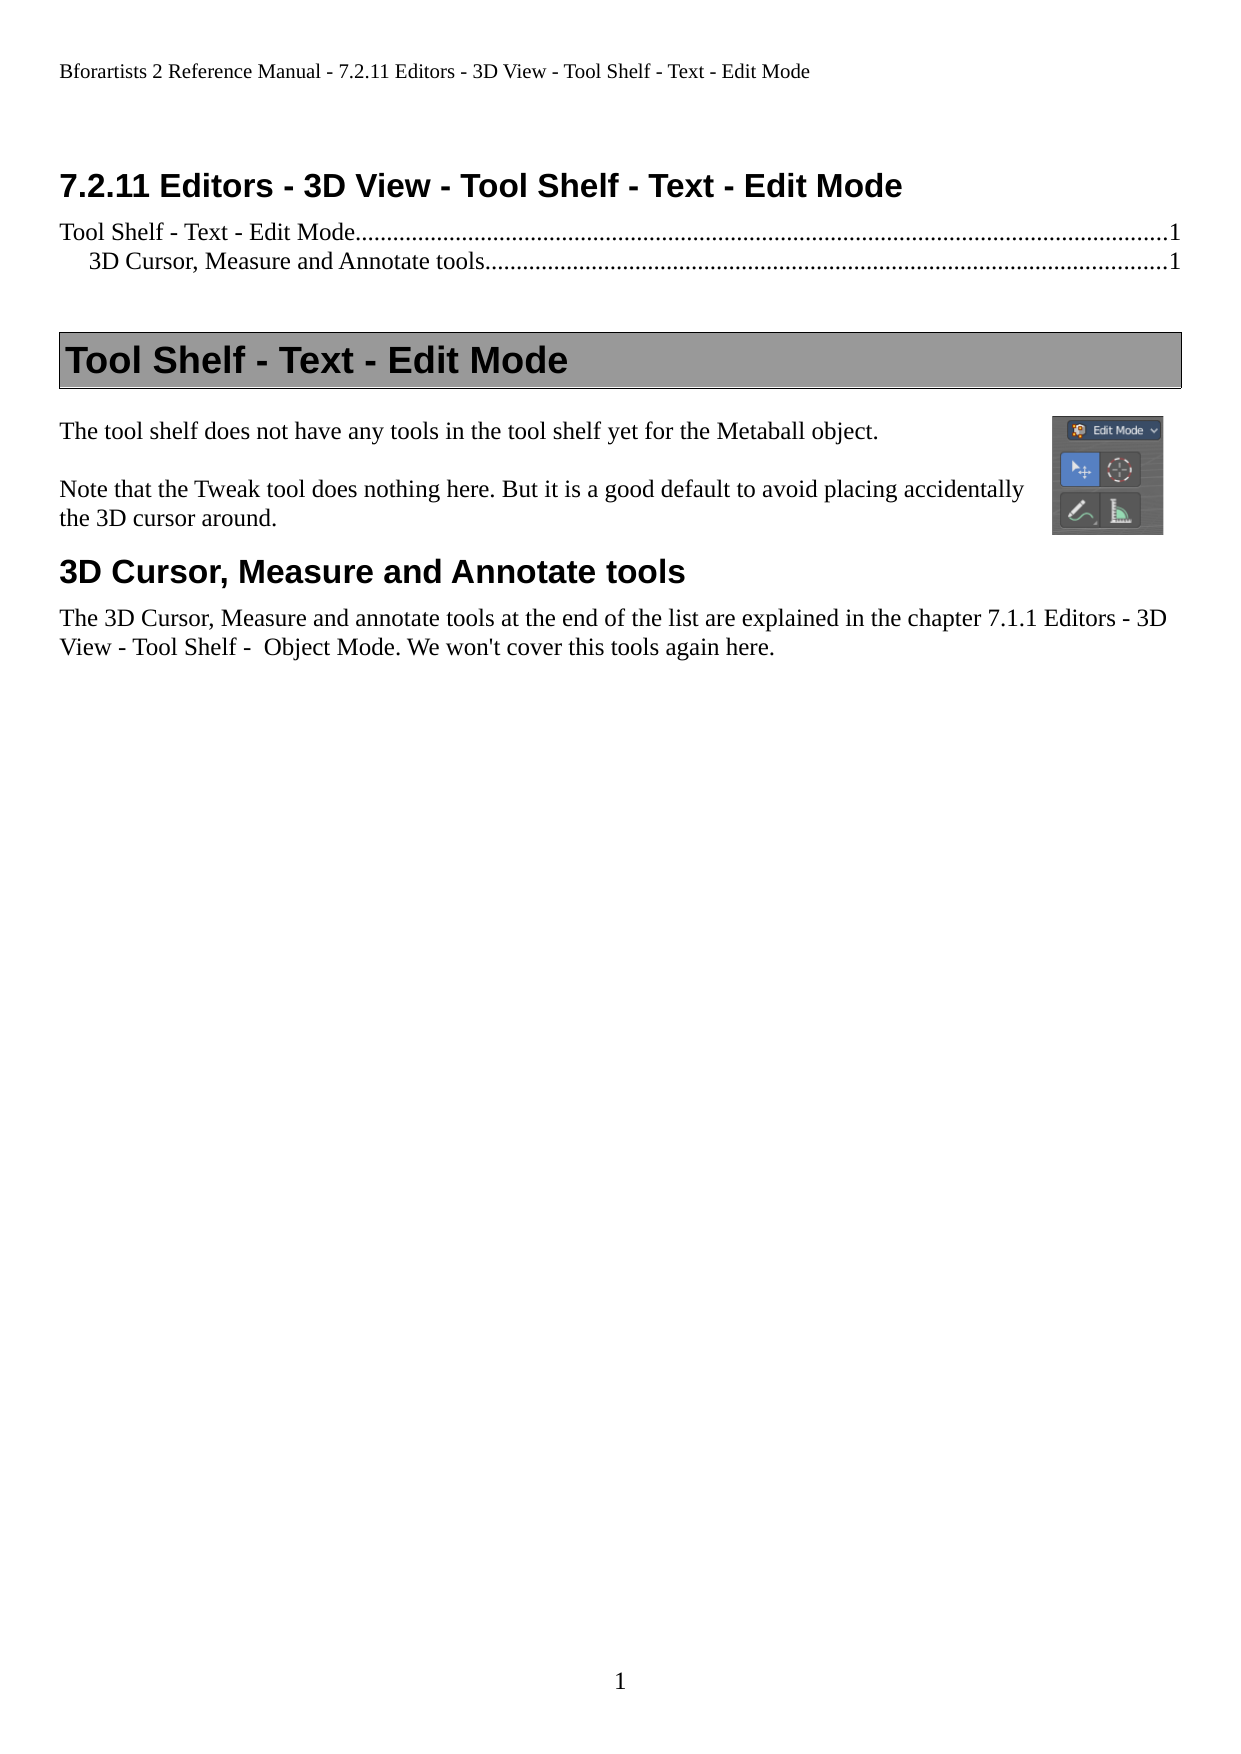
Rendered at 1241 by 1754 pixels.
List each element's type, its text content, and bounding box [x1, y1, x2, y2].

text The 3D Cursor, Measure and annotate tools at the end of the list are explained in the chapter 7.1.1 Editors - 3D View - Tool Shelf - Object Mode. We won't cover this tools again here. [59, 603, 1181, 661]
subtitle 3D Cursor, Measure and Annotate tools [59, 552, 1181, 591]
text Tool Shelf - Text - Edit Mode 1 [59, 217, 1181, 246]
subtitle 7.2.11 Editors - 3D View - Tool Shelf - Text - Edit Mode [59, 166, 1181, 205]
text The tool shelf does not have any tools in the tool shelf yet for the Metaball object. [59, 416, 1052, 445]
text Note that the Tweak tool does nothing here. But it is a good default to avoid placing accidentally the 3D cursor around. [59, 474, 1052, 531]
table_header Tool Shelf - Text - Edit Mode [60, 333, 1181, 387]
text 3D Cursor, Measure and Annotate tools 1 [88, 246, 1181, 275]
picture [1052, 416, 1164, 535]
